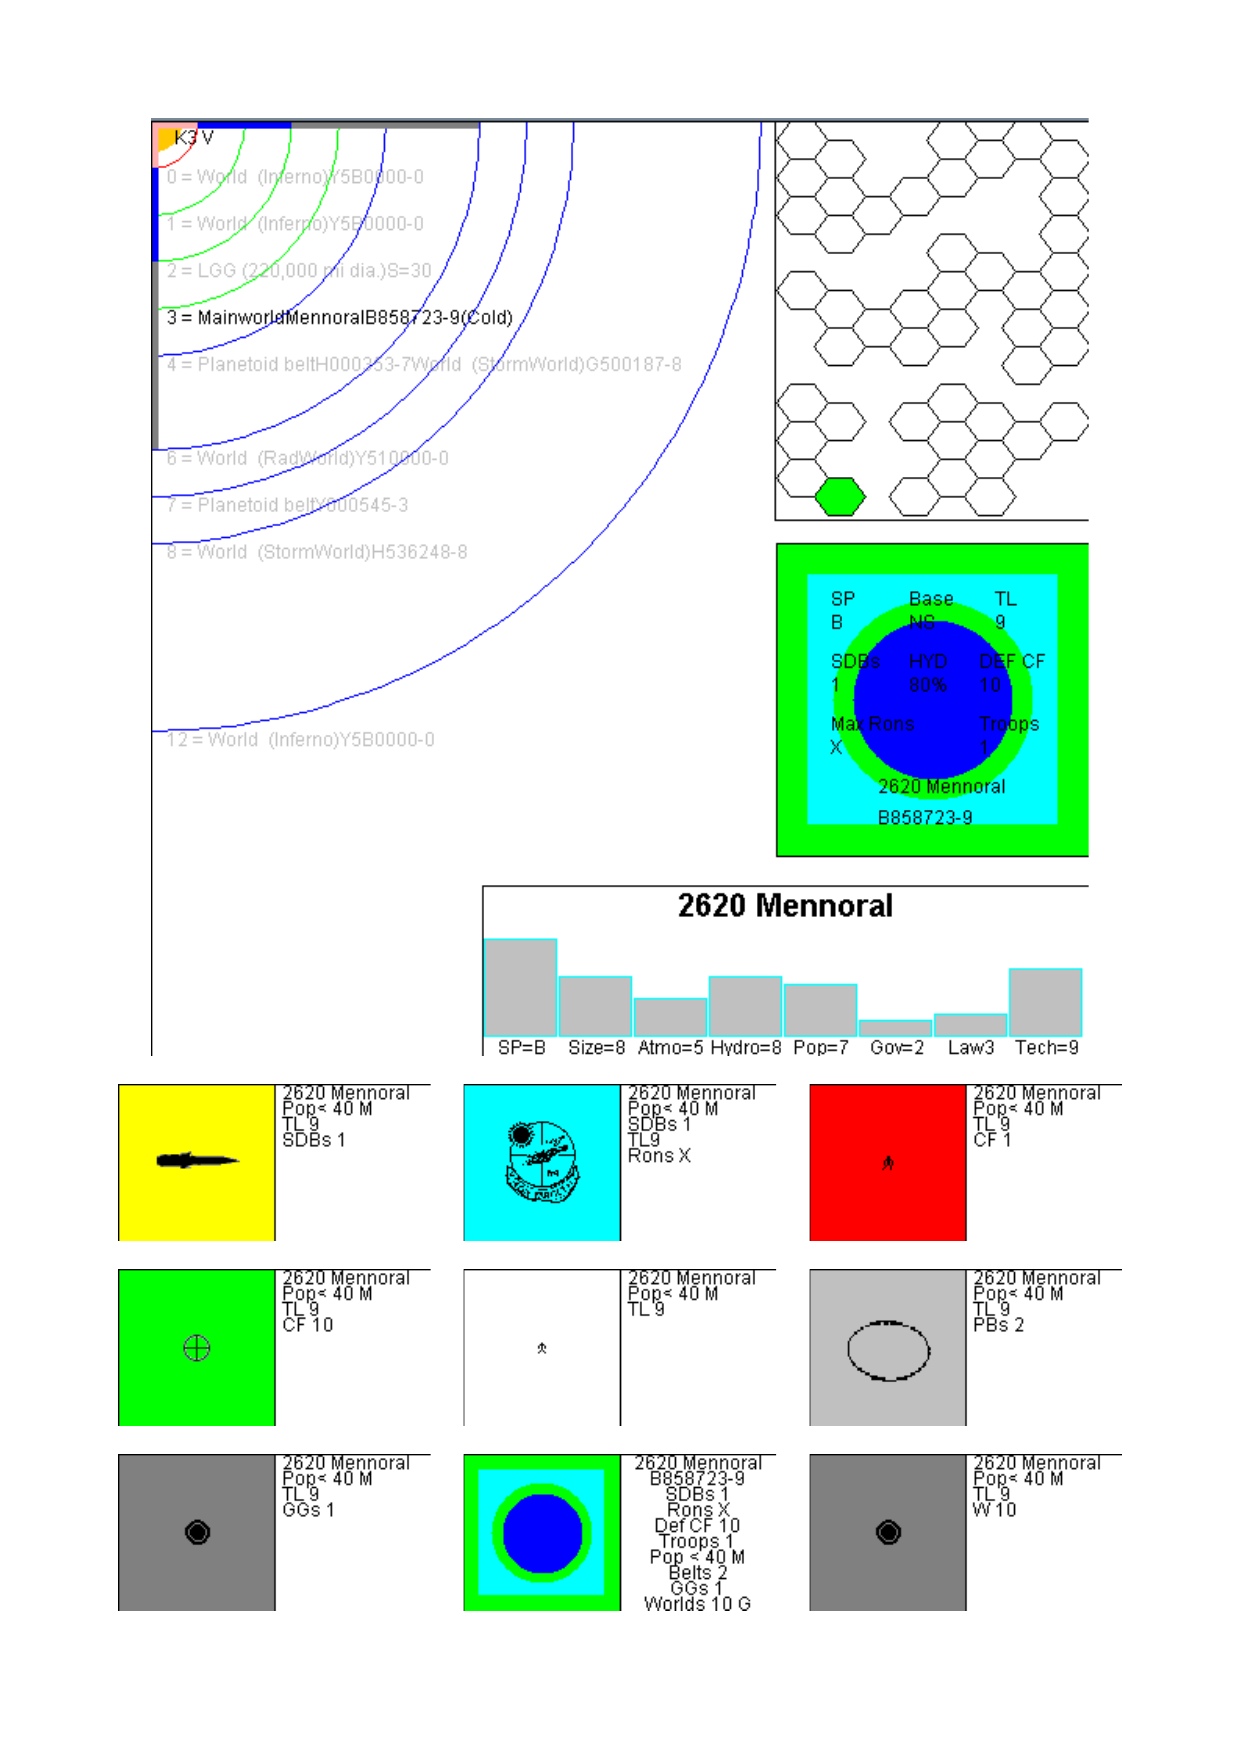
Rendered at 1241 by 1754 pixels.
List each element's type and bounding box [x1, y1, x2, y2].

picture [151, 118, 1089, 1056]
picture [809, 1454, 1122, 1611]
picture [463, 1084, 777, 1241]
picture [463, 1454, 777, 1611]
picture [118, 1084, 431, 1241]
picture [809, 1269, 1122, 1426]
picture [463, 1269, 777, 1426]
picture [118, 1269, 431, 1426]
picture [809, 1084, 1122, 1241]
picture [118, 1454, 431, 1611]
